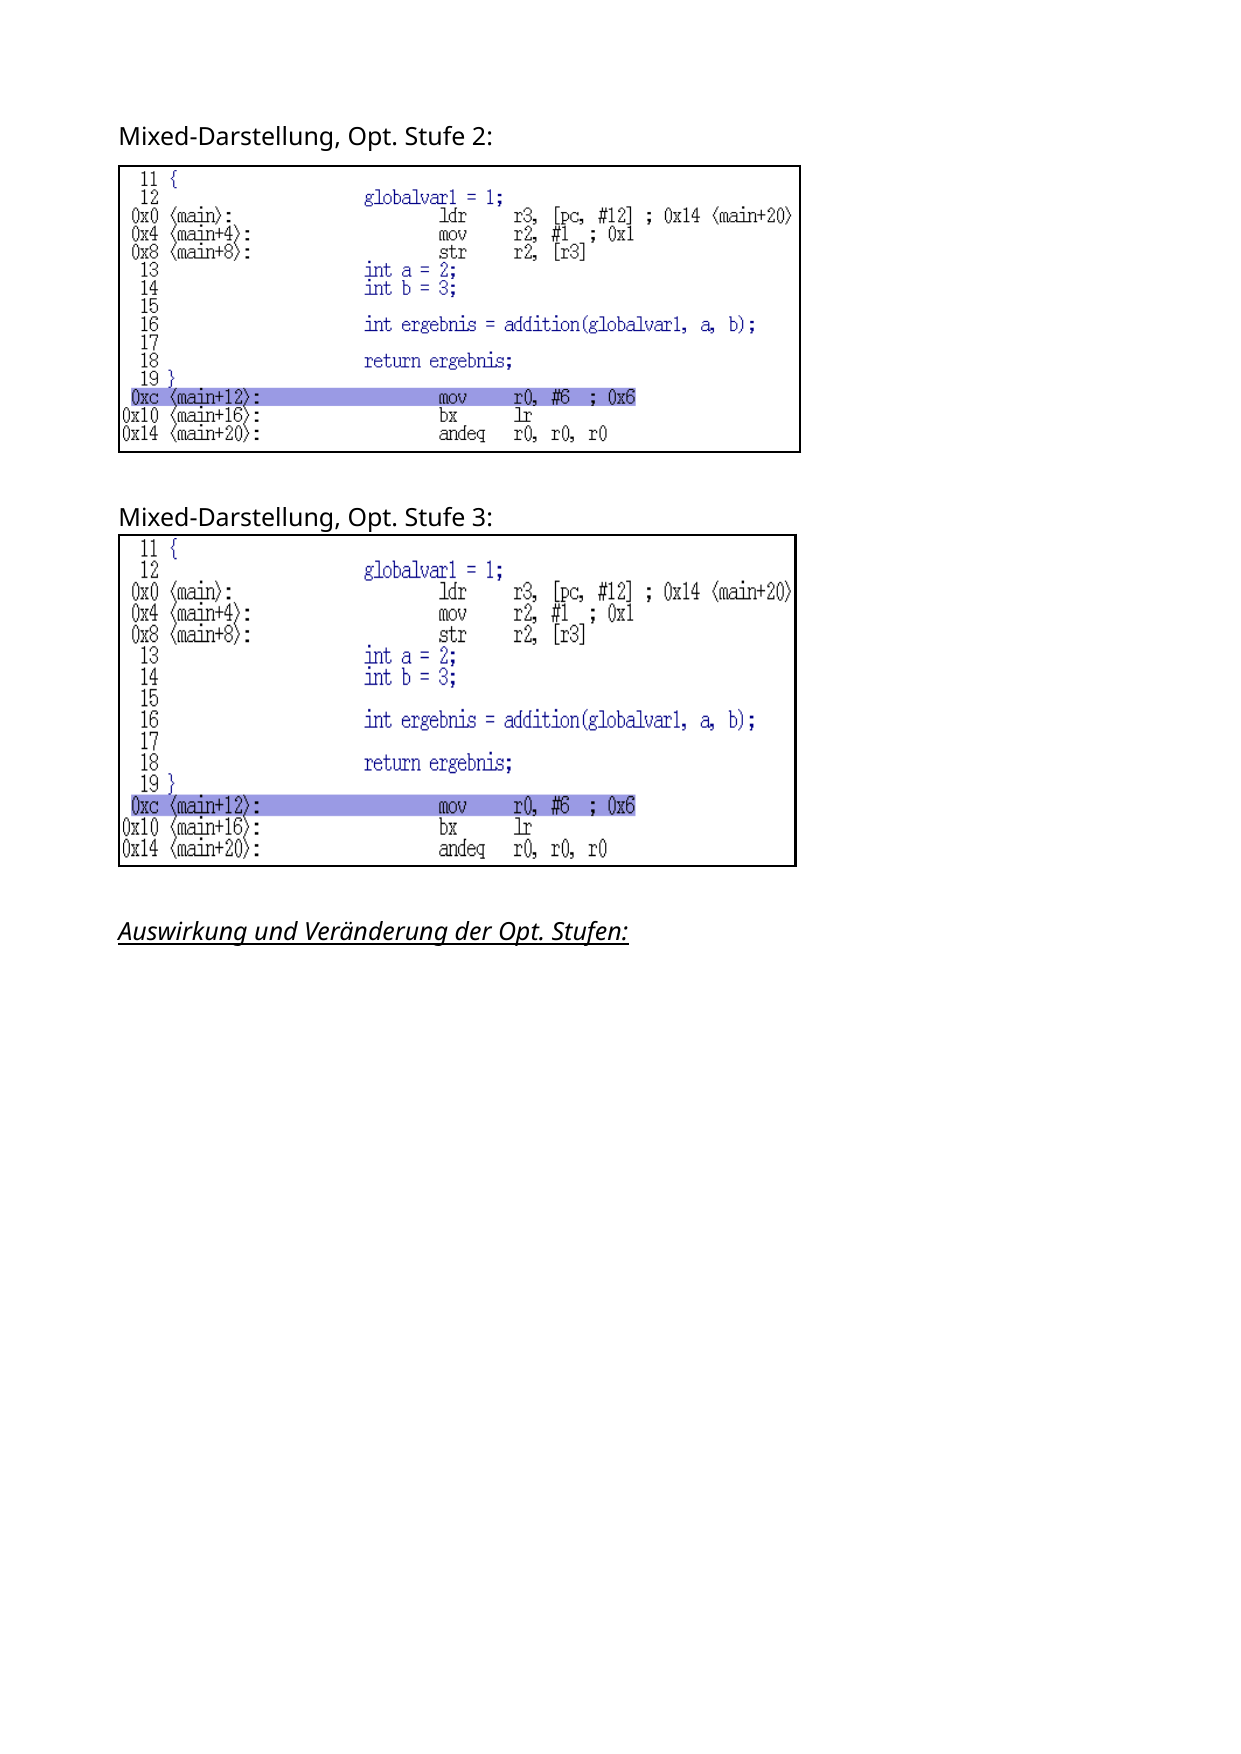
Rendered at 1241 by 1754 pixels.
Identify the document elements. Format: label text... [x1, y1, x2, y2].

text Mixed-Darstellung, Opt. Stufe 3: [118, 499, 1122, 533]
text Mixed-Darstellung, Opt. Stufe 2: [118, 118, 1122, 152]
picture [123, 538, 792, 863]
text Auswirkung und Veränderung der Opt. Stufen: [118, 914, 1122, 948]
picture [123, 169, 797, 448]
